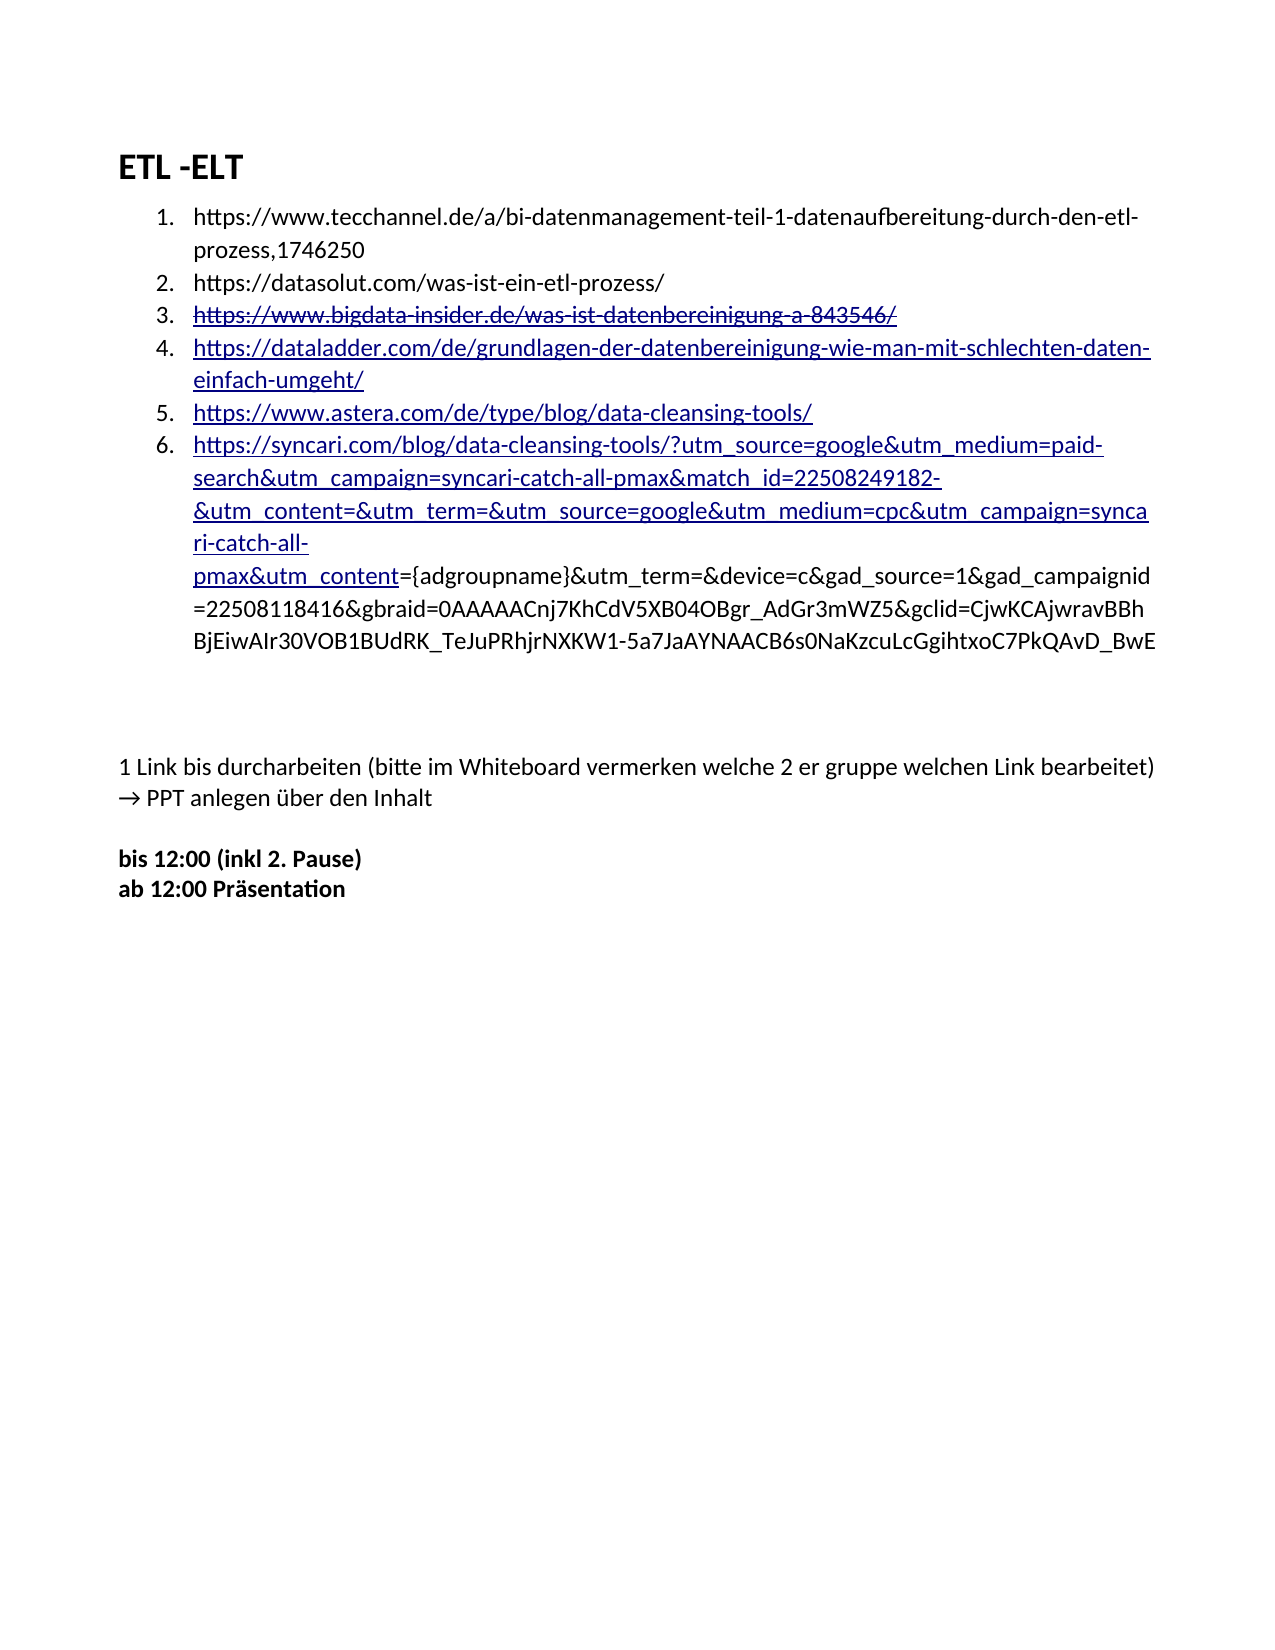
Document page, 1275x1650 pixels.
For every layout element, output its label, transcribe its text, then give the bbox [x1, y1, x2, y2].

subtitle ETL -ELT [118, 143, 1157, 189]
list https://www.astera.com/de/type/blog/data-cleansing-tools/ [156, 397, 1157, 428]
text 1 Link bis durcharbeiten (bitte im Whiteboard vermerken welche 2 er gruppe welchen Link bearbeitet) → PPT anlegen über den Inhalt [118, 752, 1157, 813]
text ab 12:00 Präsentation [118, 874, 1157, 904]
list https://dataladder.com/de/grundlagen-der-datenbereinigung-wie-man-mit-schlechten-daten-einfach-umgeht/ [156, 332, 1157, 395]
list https://syncari.com/blog/data-cleansing-tools/?utm_source=google&utm_medium=paid-search&utm_campaign=syncari-catch-all-pmax&match_id=22508249182-&utm_content=&utm_term=&utm_source=google&utm_medium=cpc&utm_campaign=syncari-catch-all-pmax&utm_content={adgroupname}&utm_term=&device=c&gad_source=1&gad_campaignid=22508118416&gbraid=0AAAAACnj7KhCdV5XB04OBgr_AdGr3mWZ5&gclid=CjwKCAjwravBBhBjEiwAIr30VOB1BUdRK_TeJuPRhjrNXKW1-5a7JaAYNAACB6s0NaKzcuLcGgihtxoC7PkQAvD_BwE [156, 430, 1157, 656]
list https://www.tecchannel.de/a/bi-datenmanagement-teil-1-datenaufbereitung-durch-den-etl-prozess,1746250 [156, 201, 1157, 264]
list https://datasolut.com/was-ist-ein-etl-prozess/ [156, 267, 1157, 297]
text bis 12:00 (inkl 2. Pause) [118, 843, 1157, 874]
list https://www.bigdata-insider.de/was-ist-datenbereinigung-a-843546/ [156, 299, 1157, 330]
